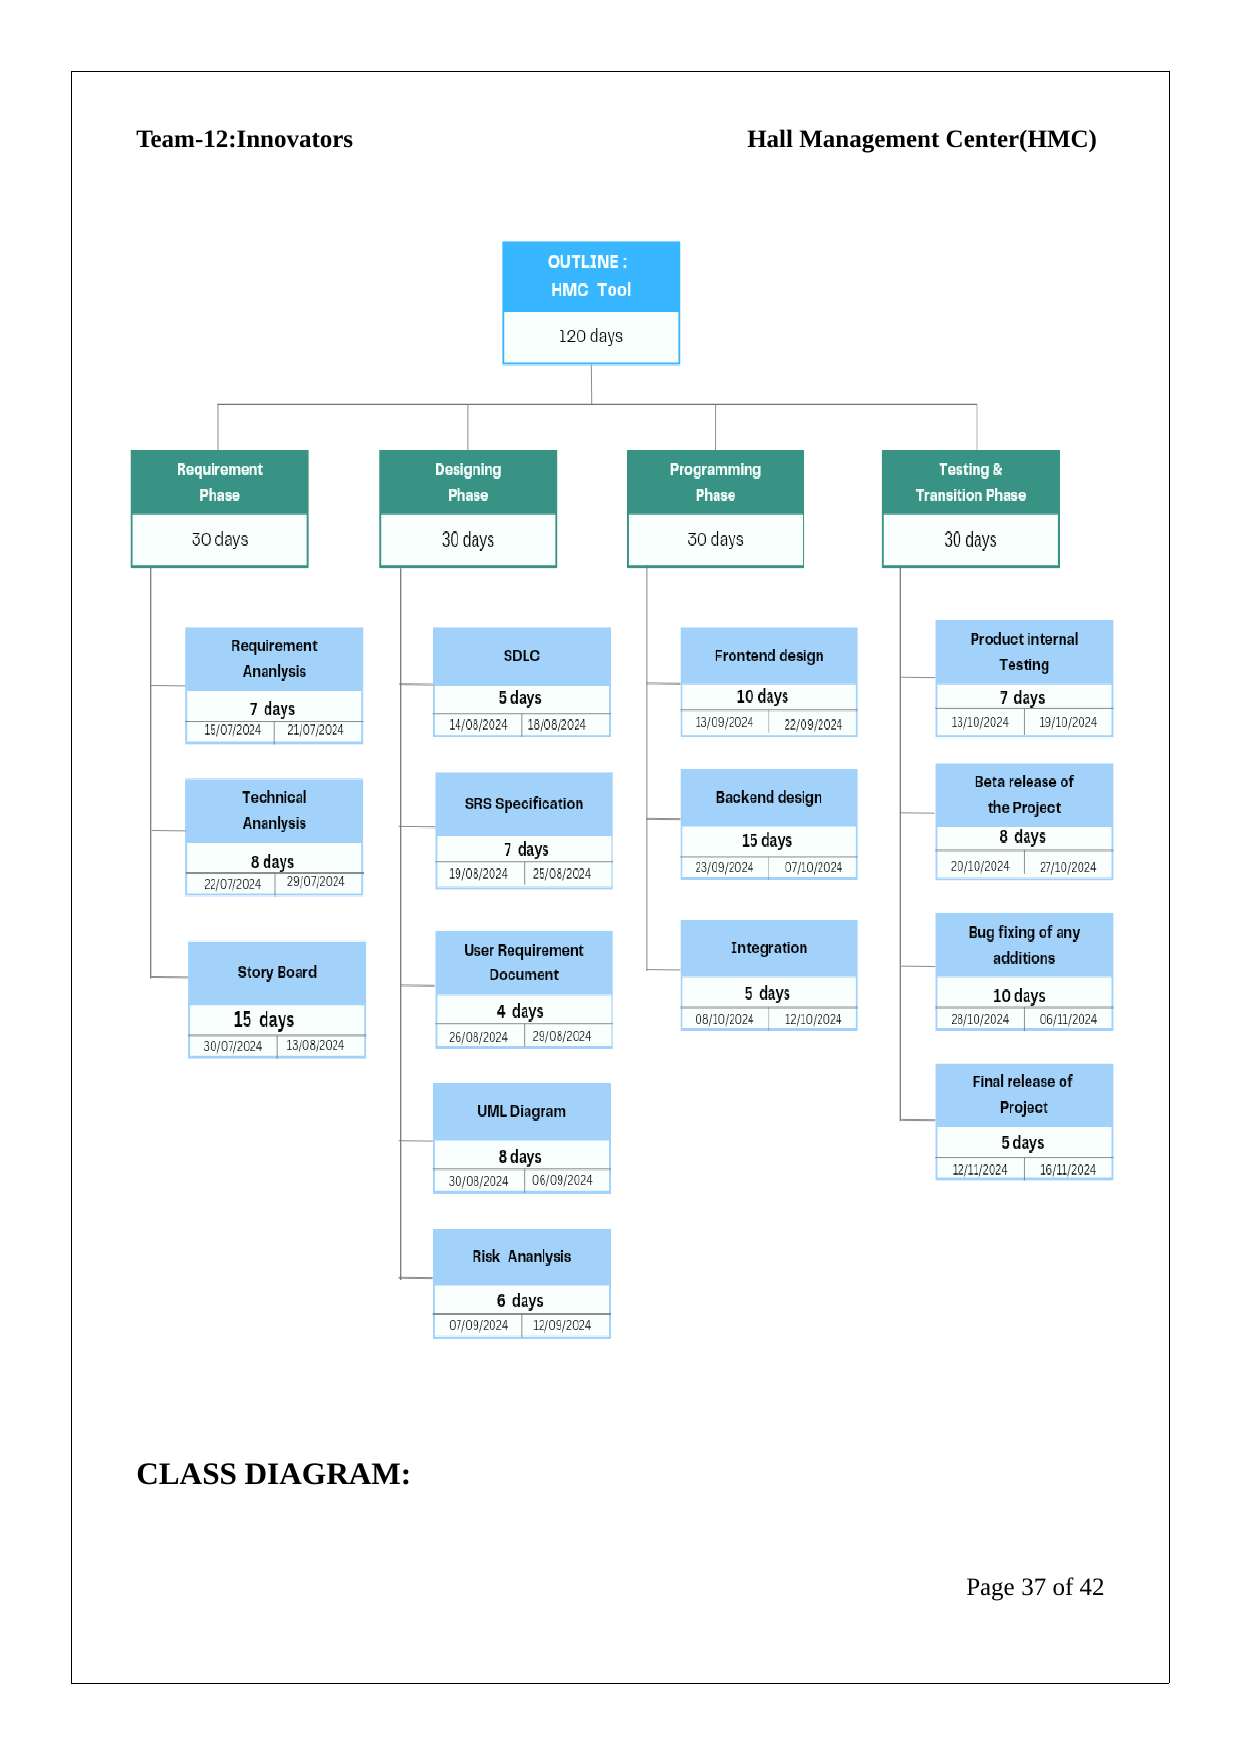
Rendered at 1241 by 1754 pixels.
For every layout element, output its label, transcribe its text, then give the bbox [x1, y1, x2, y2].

text CLASS DIAGRAM: [136, 1455, 1104, 1491]
picture [111, 189, 1132, 1379]
